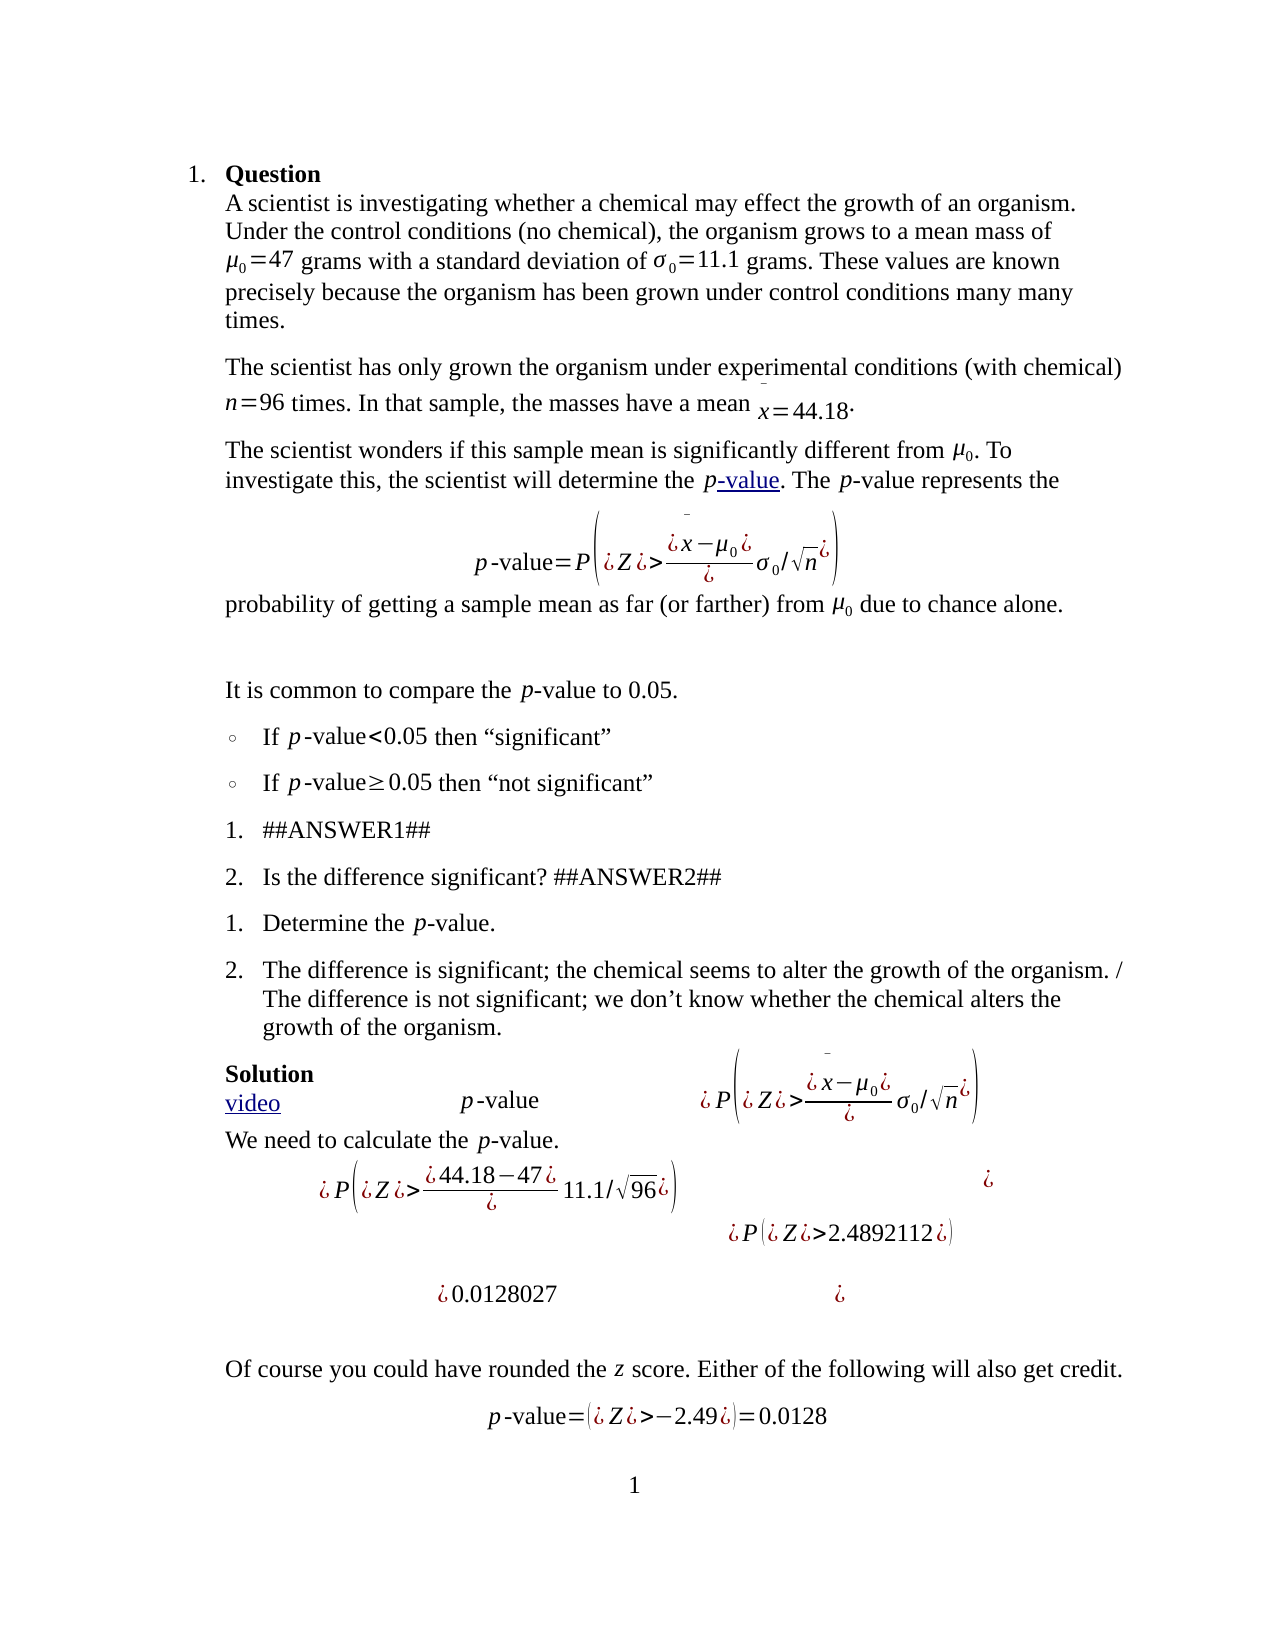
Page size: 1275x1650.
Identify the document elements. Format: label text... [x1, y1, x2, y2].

list The scientist has only grown the organism under experimental conditions (with chemical) times. In that sample, the masses have a mean . [187, 352, 1125, 425]
list If then “significant” [225, 722, 1125, 750]
list The difference is significant; the chemical seems to alter the growth of the organism. / The difference is not significant; we don’t know whether the chemical alters the growth of the organism. [225, 955, 1125, 1041]
list Of course you could have rounded the score. Either of the following will also get credit. [187, 1354, 1125, 1383]
list Is the difference significant? ##ANSWER2## [225, 862, 1125, 890]
list Question A scientist is investigating whether a chemical may effect the growth of an organism. Under the control conditions (no chemical), the organism grows to a mean mass of grams with a standard deviation of grams. These values are known precisely because the organism has been grown under control conditions many many times. [187, 159, 1125, 334]
list Solution video [187, 1059, 1125, 1117]
list The scientist wonders if this sample mean is significantly different from . To investigate this, the scientist will determine the -value. The -value represents the probability of getting a sample mean as far (or farther) from due to chance alone. [187, 434, 1125, 619]
list Determine the -value. [225, 908, 1125, 937]
list It is common to compare the -value to 0.05. [187, 675, 1125, 704]
list If then “not significant” [225, 768, 1125, 797]
list We need to calculate the -value. [187, 1126, 1125, 1154]
list ##ANSWER1## [225, 815, 1125, 844]
